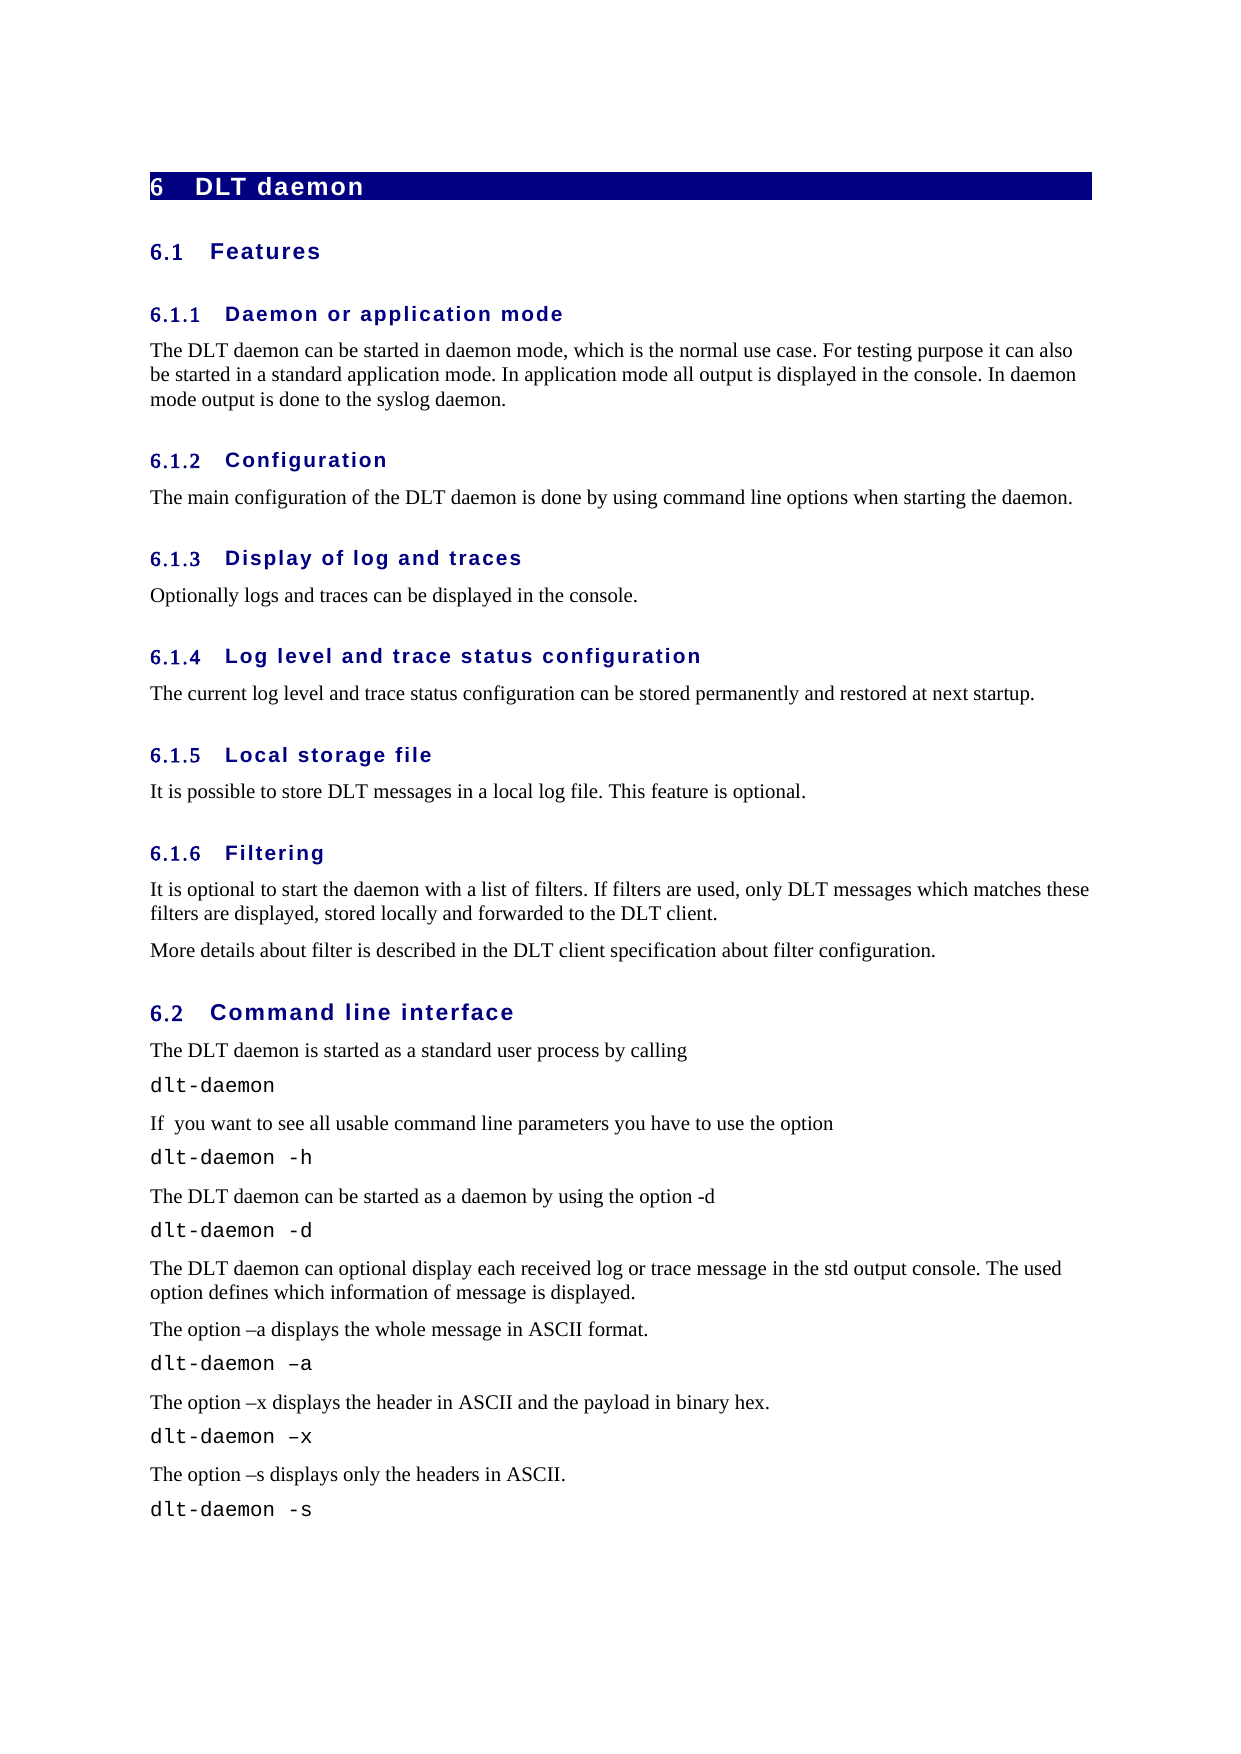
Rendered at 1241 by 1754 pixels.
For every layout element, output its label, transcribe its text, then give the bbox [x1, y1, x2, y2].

subtitle Log level and trace status configuration [150, 644, 1092, 668]
text dlt-daemon -s [150, 1499, 1092, 1522]
text The DLT daemon is started as a standard user process by calling [150, 1038, 1092, 1062]
text It is possible to store DLT messages in a local log file. This feature is optional. [150, 779, 1092, 803]
text The option –s displays only the headers in ASCII. [150, 1462, 1092, 1486]
text The DLT daemon can optional display each received log or trace message in the std output console. The used option defines which information of message is displayed. [150, 1256, 1092, 1304]
text The current log level and trace status configuration can be stored permanently and restored at next startup. [150, 681, 1092, 705]
subtitle Features [150, 238, 1092, 264]
text dlt-daemon -h [150, 1147, 1092, 1171]
subtitle Command line interface [150, 999, 1092, 1026]
text The main configuration of the DLT daemon is done by using command line options when starting the daemon. [150, 484, 1092, 509]
subtitle DLT daemon [150, 172, 1092, 200]
text Optionally logs and traces can be displayed in the console. [150, 583, 1092, 607]
subtitle Filtering [150, 841, 1092, 864]
text It is optional to start the daemon with a list of filters. If filters are used, only DLT messages which matches these filters are displayed, stored locally and forwarded to the DLT client. [150, 877, 1092, 925]
text The option –x displays the header in ASCII and the payload in binary hex. [150, 1389, 1092, 1414]
text The DLT daemon can be started in daemon mode, which is the normal use case. For testing purpose it can also be started in a standard application mode. In application mode all output is displayed in the console. In daemon mode output is done to the syslog daemon. [150, 338, 1092, 411]
text The option –a displays the whole message in ASCII format. [150, 1317, 1092, 1341]
text dlt-daemon -d [150, 1220, 1092, 1244]
subtitle Daemon or application mode [150, 302, 1092, 326]
text dlt-daemon [150, 1075, 1092, 1098]
text If you want to see all usable command line parameters you have to use the option [150, 1111, 1092, 1135]
text dlt-daemon –a [150, 1353, 1092, 1377]
subtitle Display of log and traces [150, 546, 1092, 570]
subtitle Configuration [150, 448, 1092, 472]
text The DLT daemon can be started as a daemon by using the option -d [150, 1183, 1092, 1208]
text More details about filter is described in the DLT client specification about filter configuration. [150, 938, 1092, 962]
subtitle Local storage file [150, 742, 1092, 766]
text dlt-daemon –x [150, 1426, 1092, 1450]
